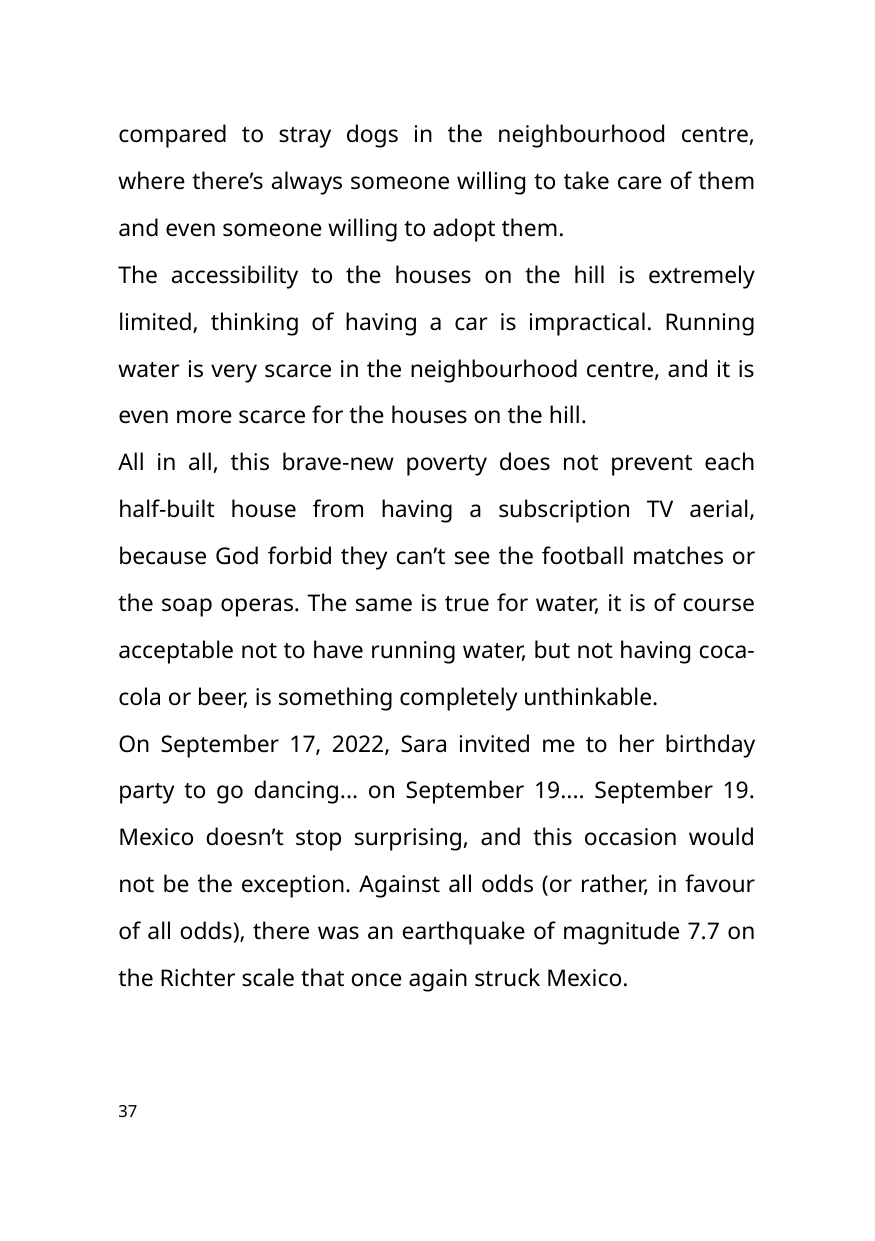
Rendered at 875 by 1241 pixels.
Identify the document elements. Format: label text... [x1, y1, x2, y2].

text compared to stray dogs in the neighbourhood centre, where there’s always someone willing to take care of them and even someone willing to adopt them. [118, 118, 756, 243]
text On September 17, 2022, Sara invited me to her birthday party to go dancing... on September 19.... September 19. Mexico doesn’t stop surprising, and this occasion would not be the exception. Against all odds (or rather, in favour of all odds), there was an earthquake of magnitude 7.7 on the Richter scale that once again struck Mexico. [118, 727, 756, 993]
text The accessibility to the houses on the hill is extremely limited, thinking of having a car is impractical. Running water is very scarce in the neighbourhood centre, and it is even more scarce for the houses on the hill. [118, 259, 756, 431]
text All in all, this brave-new poverty does not prevent each half-built house from having a subscription TV aerial, because God forbid they can’t see the football matches or the soap operas. The same is true for water, it is of course acceptable not to have running water, but not having coca-cola or beer, is something completely unthinkable. [118, 446, 756, 712]
